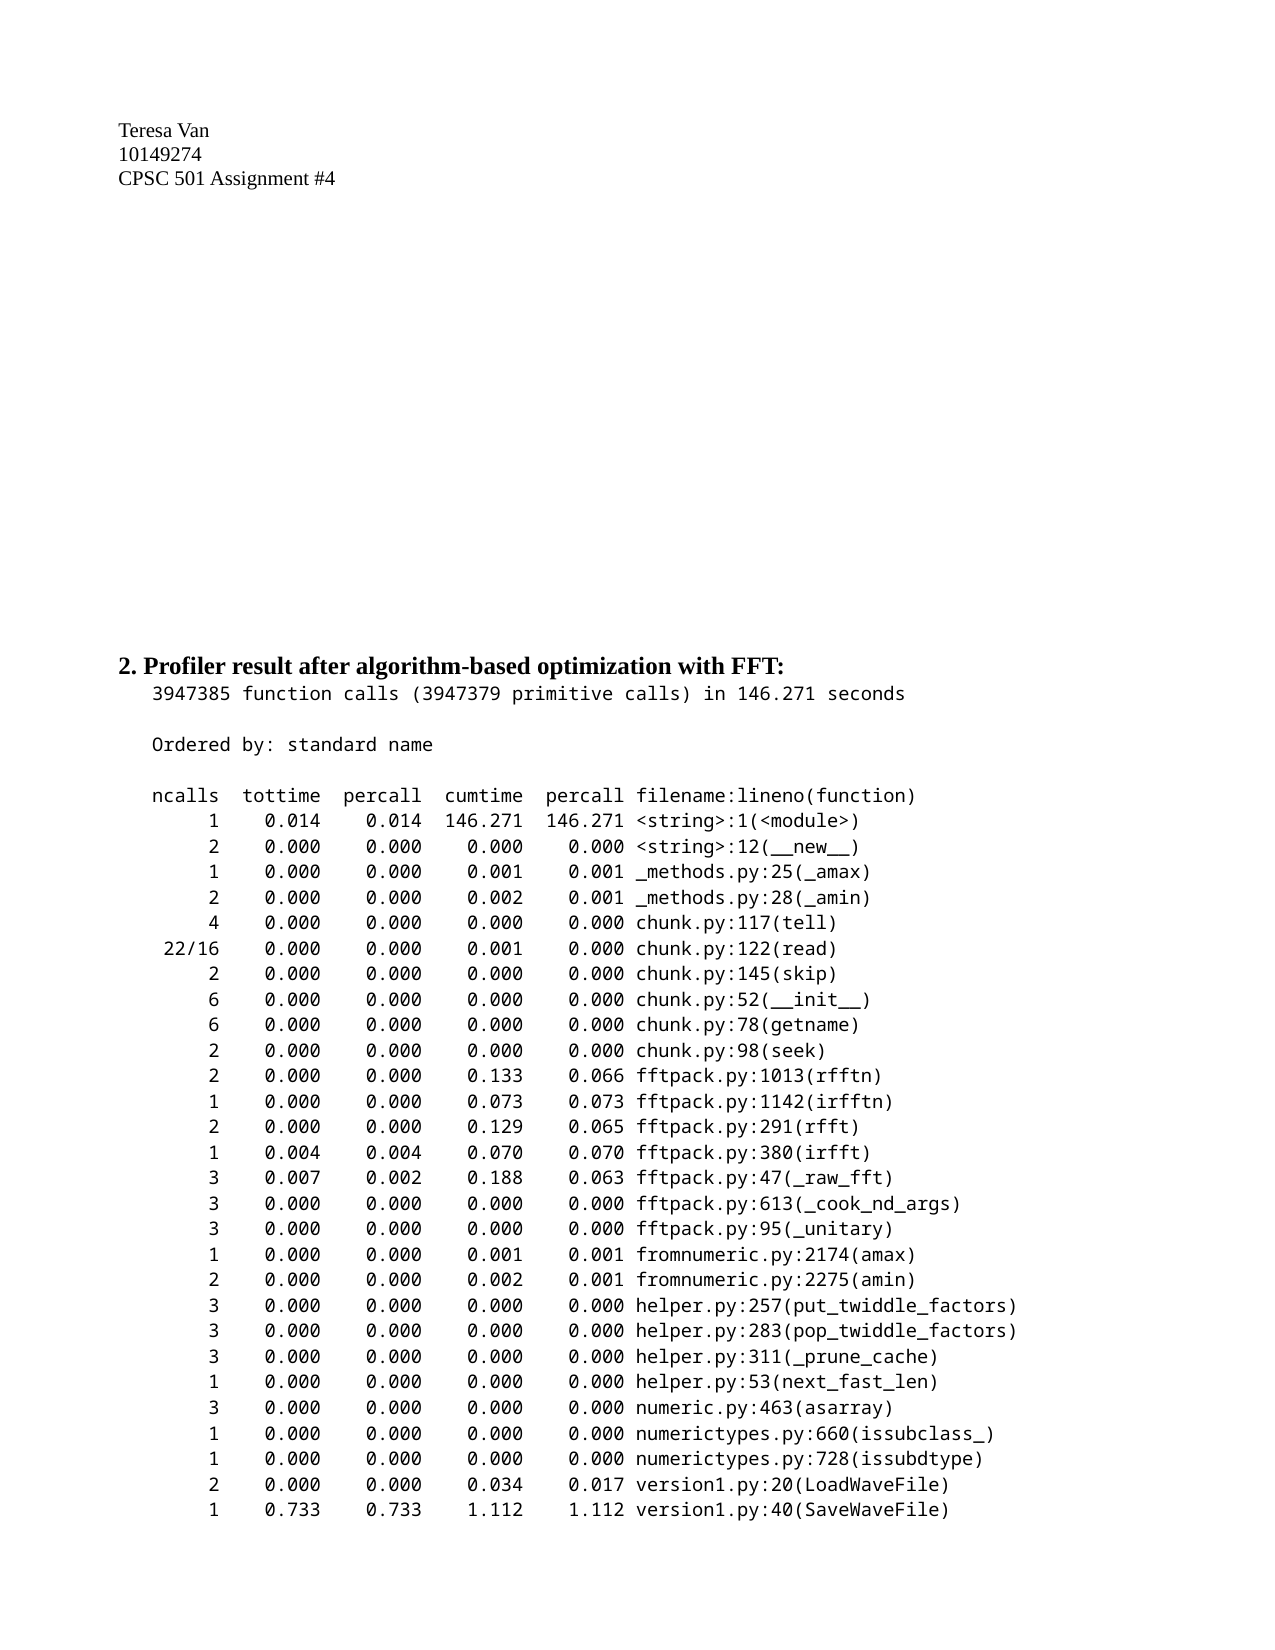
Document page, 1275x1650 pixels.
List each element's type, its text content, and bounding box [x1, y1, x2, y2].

text ncalls tottime percall cumtime percall filename:lineno(function) [118, 782, 1157, 807]
text 22/16 0.000 0.000 0.001 0.000 chunk.py:122(read) [118, 935, 1157, 961]
text 1 0.000 0.000 0.000 0.000 numerictypes.py:728(issubdtype) [118, 1445, 1157, 1471]
text 2 0.000 0.000 0.000 0.000 chunk.py:98(seek) [118, 1037, 1157, 1063]
text 1 0.000 0.000 0.001 0.001 _methods.py:25(_amax) [118, 858, 1157, 884]
text 1 0.000 0.000 0.073 0.073 fftpack.py:1142(irfftn) [118, 1088, 1157, 1114]
text 2 0.000 0.000 0.129 0.065 fftpack.py:291(rfft) [118, 1114, 1157, 1139]
text 2 0.000 0.000 0.002 0.001 _methods.py:28(_amin) [118, 884, 1157, 909]
text 1 0.014 0.014 146.271 146.271 <string>:1(<module>) [118, 807, 1157, 833]
text 2. Profiler result after algorithm-based optimization with FFT: [118, 651, 1157, 680]
text 6 0.000 0.000 0.000 0.000 chunk.py:78(getname) [118, 1012, 1157, 1037]
text 6 0.000 0.000 0.000 0.000 chunk.py:52(__init__) [118, 986, 1157, 1012]
text 3 0.007 0.002 0.188 0.063 fftpack.py:47(_raw_fft) [118, 1165, 1157, 1190]
text 4 0.000 0.000 0.000 0.000 chunk.py:117(tell) [118, 909, 1157, 935]
text 2 0.000 0.000 0.034 0.017 version1.py:20(LoadWaveFile) [118, 1471, 1157, 1496]
text 1 0.004 0.004 0.070 0.070 fftpack.py:380(irfft) [118, 1139, 1157, 1165]
text 3 0.000 0.000 0.000 0.000 numeric.py:463(asarray) [118, 1394, 1157, 1420]
text Ordered by: standard name [118, 731, 1157, 756]
text 2 0.000 0.000 0.000 0.000 <string>:12(__new__) [118, 833, 1157, 858]
text 2 0.000 0.000 0.000 0.000 chunk.py:145(skip) [118, 961, 1157, 986]
text 1 0.000 0.000 0.001 0.001 fromnumeric.py:2174(amax) [118, 1241, 1157, 1267]
text 3947385 function calls (3947379 primitive calls) in 146.271 seconds [118, 680, 1157, 705]
text 1 0.000 0.000 0.000 0.000 helper.py:53(next_fast_len) [118, 1369, 1157, 1394]
text 3 0.000 0.000 0.000 0.000 fftpack.py:95(_unitary) [118, 1216, 1157, 1241]
text 2 0.000 0.000 0.002 0.001 fromnumeric.py:2275(amin) [118, 1267, 1157, 1292]
text 1 0.733 0.733 1.112 1.112 version1.py:40(SaveWaveFile) [118, 1496, 1157, 1522]
text 3 0.000 0.000 0.000 0.000 fftpack.py:613(_cook_nd_args) [118, 1190, 1157, 1216]
text 3 0.000 0.000 0.000 0.000 helper.py:257(put_twiddle_factors) [118, 1292, 1157, 1318]
text 3 0.000 0.000 0.000 0.000 helper.py:283(pop_twiddle_factors) [118, 1318, 1157, 1343]
text 2 0.000 0.000 0.133 0.066 fftpack.py:1013(rfftn) [118, 1063, 1157, 1088]
text 3 0.000 0.000 0.000 0.000 helper.py:311(_prune_cache) [118, 1343, 1157, 1369]
text 1 0.000 0.000 0.000 0.000 numerictypes.py:660(issubclass_) [118, 1420, 1157, 1445]
